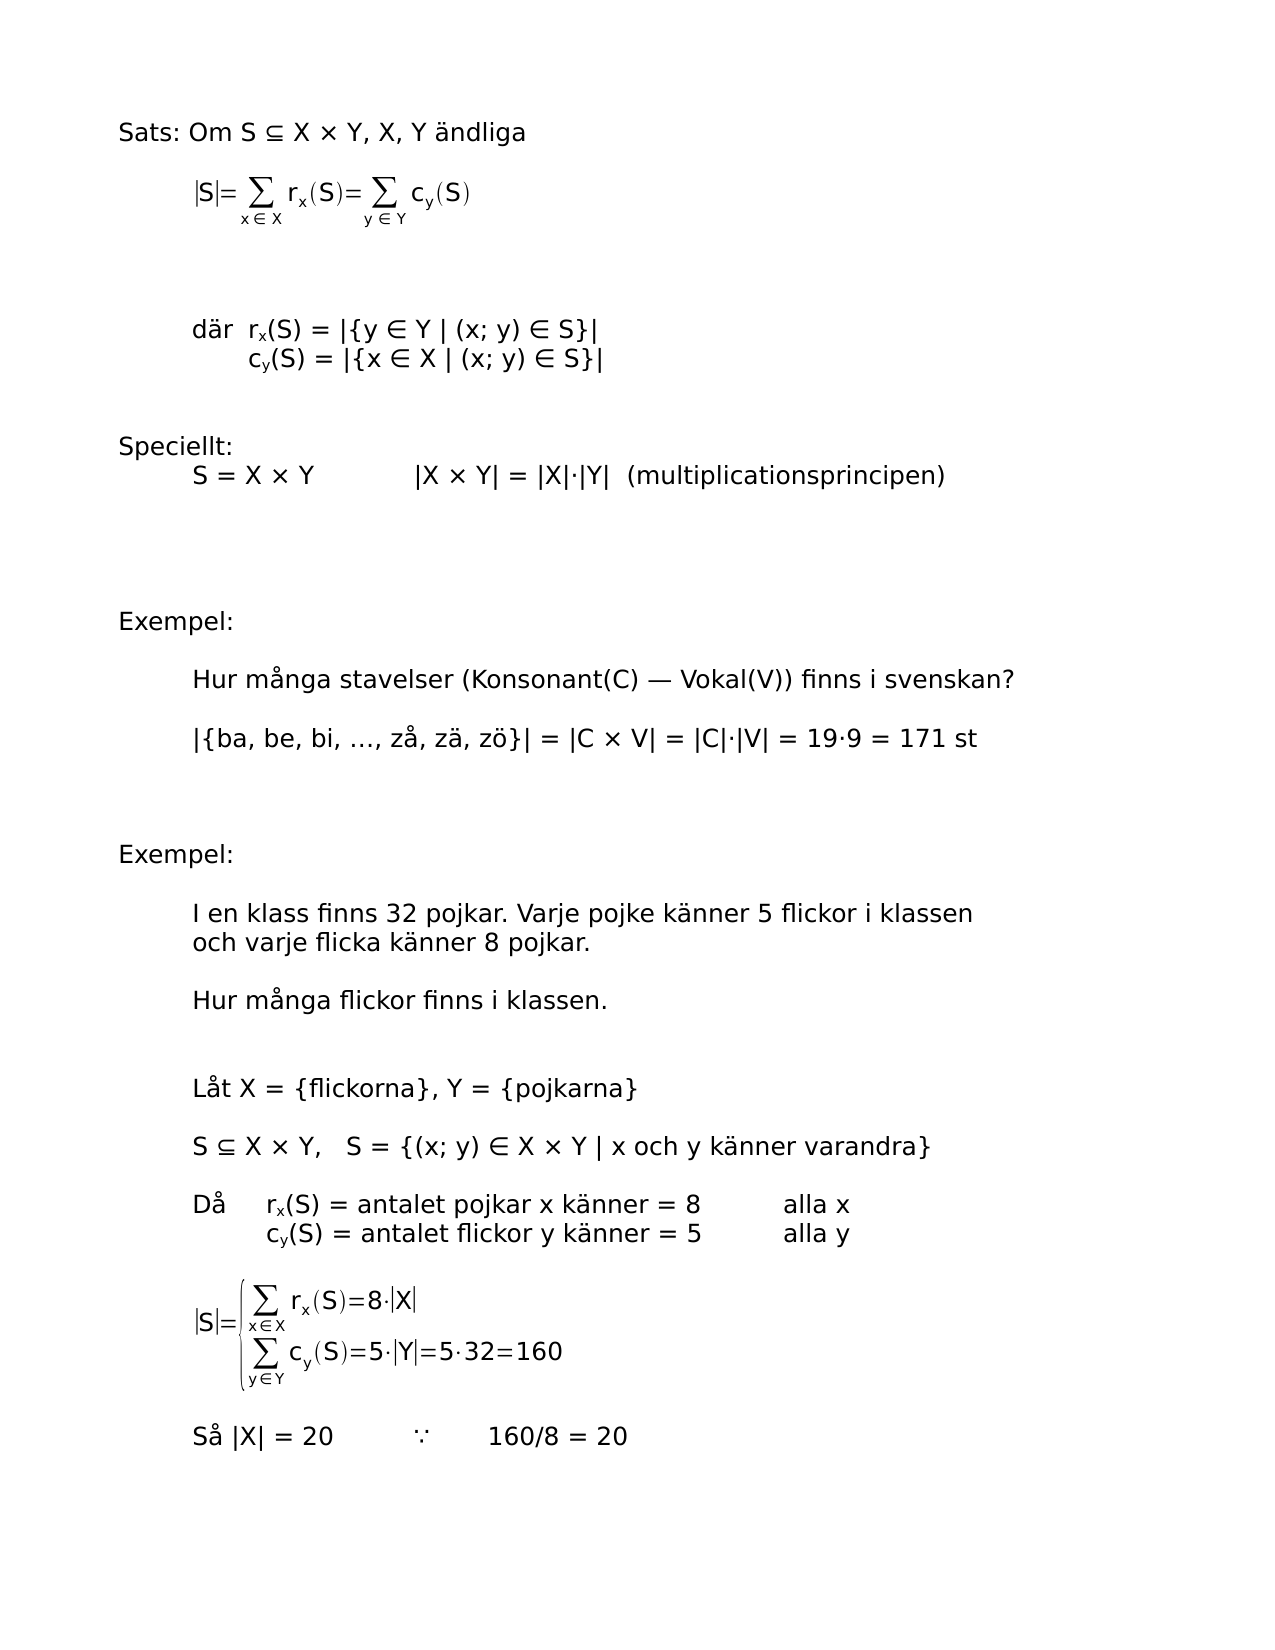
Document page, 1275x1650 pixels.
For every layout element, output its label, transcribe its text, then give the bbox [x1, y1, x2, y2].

text Speciellt: [118, 432, 1157, 461]
text S = X × Y |X × Y| = |X|⋅|Y| (multiplicationsprincipen) [118, 461, 1157, 491]
text Exempel: [118, 607, 1157, 636]
text Hur många flickor finns i klassen. [118, 986, 1157, 1016]
text Exempel: [118, 841, 1157, 870]
text cy(S) = antalet flickor y känner = 5 alla y [118, 1220, 1157, 1249]
text S ⊆ X × Y, S = {(x; y) ∈ X × Y | x och y känner varandra} [118, 1132, 1157, 1161]
text Låt X = {flickorna}, Y = {pojkarna} [118, 1074, 1157, 1103]
text Hur många stavelser (Konsonant(C) — Vokal(V)) finns i svenskan? [118, 666, 1157, 695]
text cy(S) = |{x ∈ X | (x; y) ∈ S}| [118, 345, 1157, 374]
text I en klass finns 32 pojkar. Varje pojke känner 5 flickor i klassen [118, 899, 1157, 928]
text och varje flicka känner 8 pojkar. [118, 928, 1157, 957]
text där rx(S) = |{y ∈ Y | (x; y) ∈ S}| [118, 316, 1157, 345]
text Så |X| = 20 ∵ 160/8 = 20 [118, 1422, 1157, 1451]
text Då rx(S) = antalet pojkar x känner = 8 alla x [118, 1191, 1157, 1220]
text Sats: Om S ⊆ X × Y, X, Y ändliga [118, 118, 1157, 147]
text |{ba, be, bi, …, zå, zä, zö}| = |C × V| = |C|⋅|V| = 19⋅9 = 171 st [118, 724, 1157, 753]
